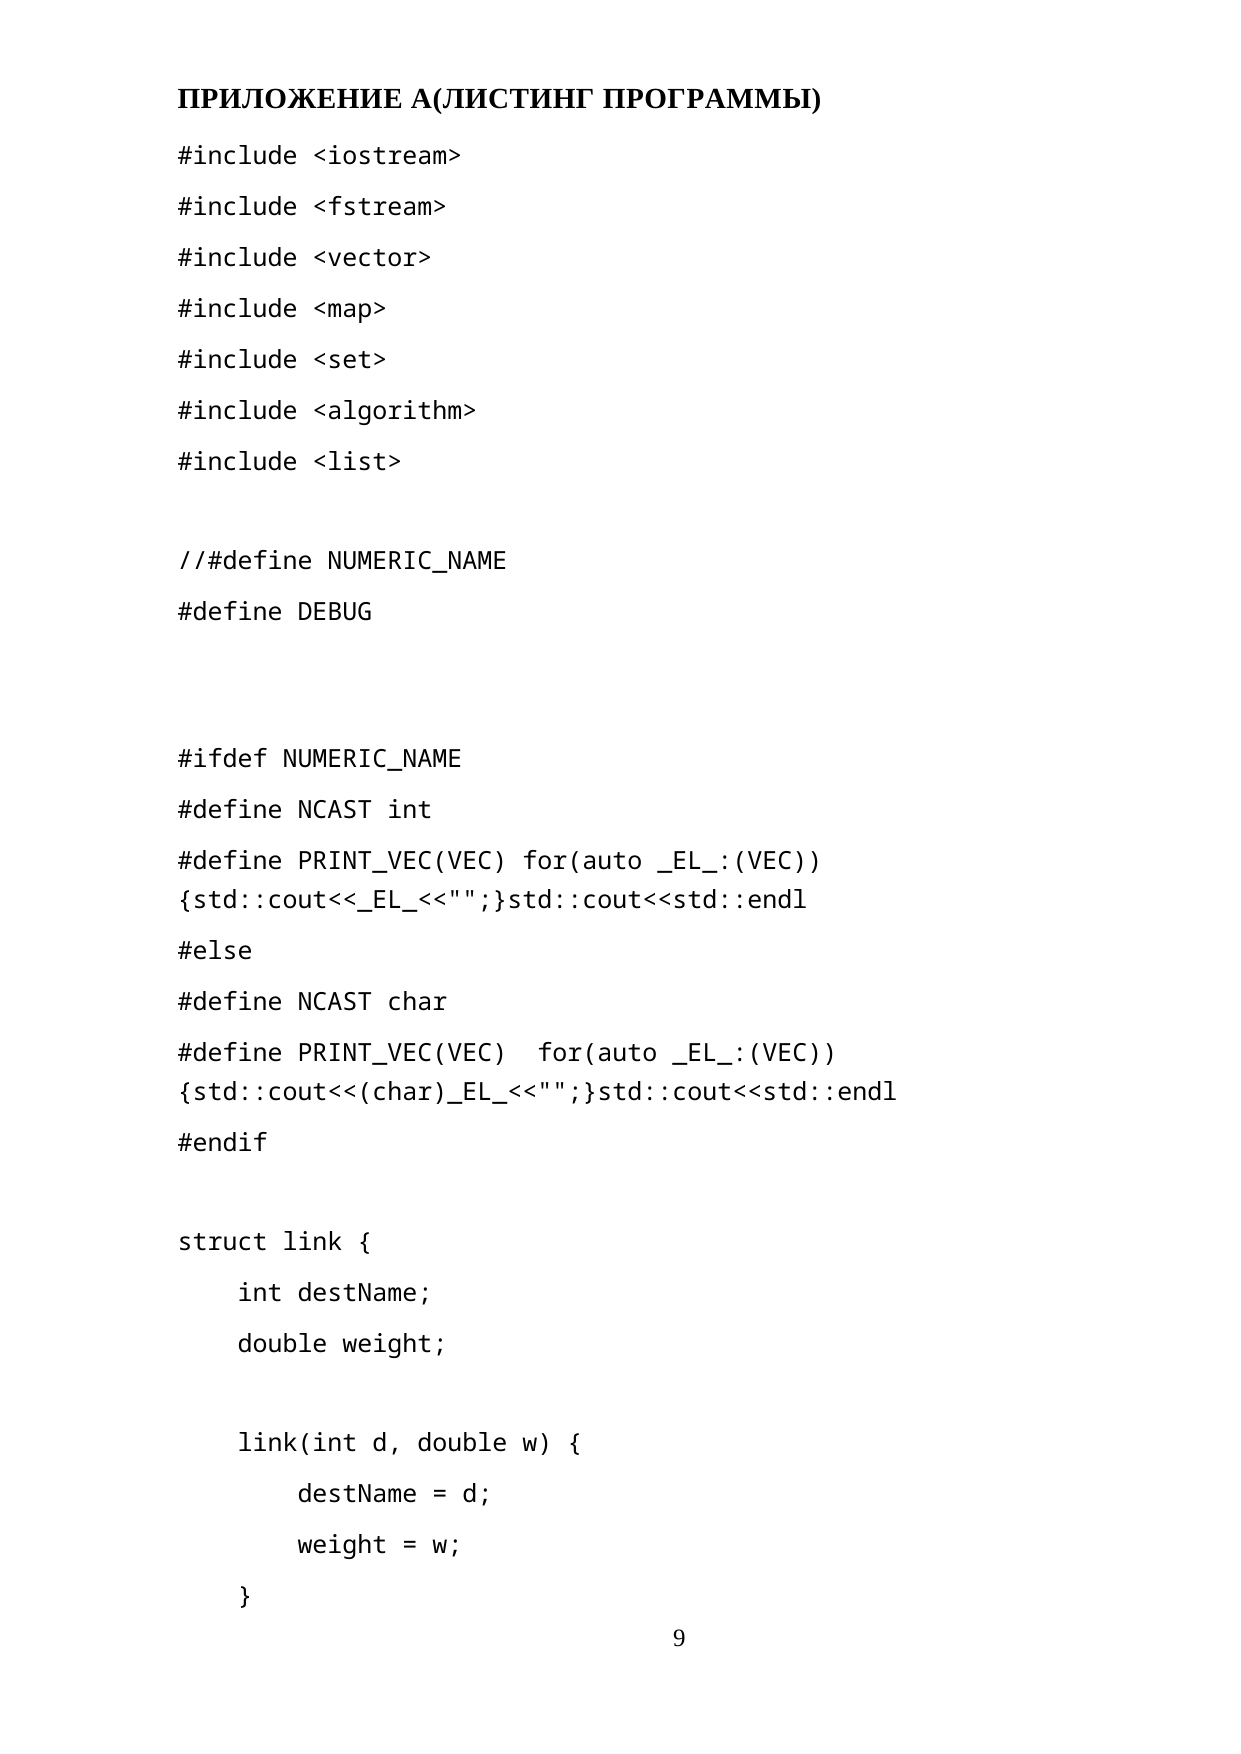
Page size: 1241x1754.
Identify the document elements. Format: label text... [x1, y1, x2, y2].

text #else [177, 933, 1181, 967]
text #define PRINT_VEC(VEC) for(auto _EL_:(VEC)){std::cout<<_EL_<<"";}std::cout<<std::endl [177, 842, 1181, 916]
text weight = w; [177, 1527, 1181, 1561]
text #define NCAST int [177, 791, 1181, 826]
text } [177, 1578, 1181, 1612]
text #include <vector> [177, 240, 1181, 274]
text Приложение А(листинг программы) [177, 81, 1181, 115]
text #include <list> [177, 444, 1181, 478]
text #include <map> [177, 291, 1181, 325]
text link(int d, double w) { [177, 1425, 1181, 1459]
text //#define NUMERIC_NAME [177, 543, 1181, 577]
text #include <iostream> [177, 138, 1181, 172]
text #endif [177, 1125, 1181, 1159]
text double weight; [177, 1326, 1181, 1360]
text #include <fstream> [177, 189, 1181, 223]
text #define NCAST char [177, 984, 1181, 1018]
text #ifdef NUMERIC_NAME [177, 740, 1181, 774]
text #include <algorithm> [177, 393, 1181, 427]
text #include <set> [177, 342, 1181, 376]
text struct link { [177, 1224, 1181, 1258]
text #define PRINT_VEC(VEC) for(auto _EL_:(VEC)){std::cout<<(char)_EL_<<"";}std::cout<<std::endl [177, 1035, 1181, 1108]
text int destName; [177, 1275, 1181, 1309]
text destName = d; [177, 1476, 1181, 1510]
text #define DEBUG [177, 594, 1181, 628]
